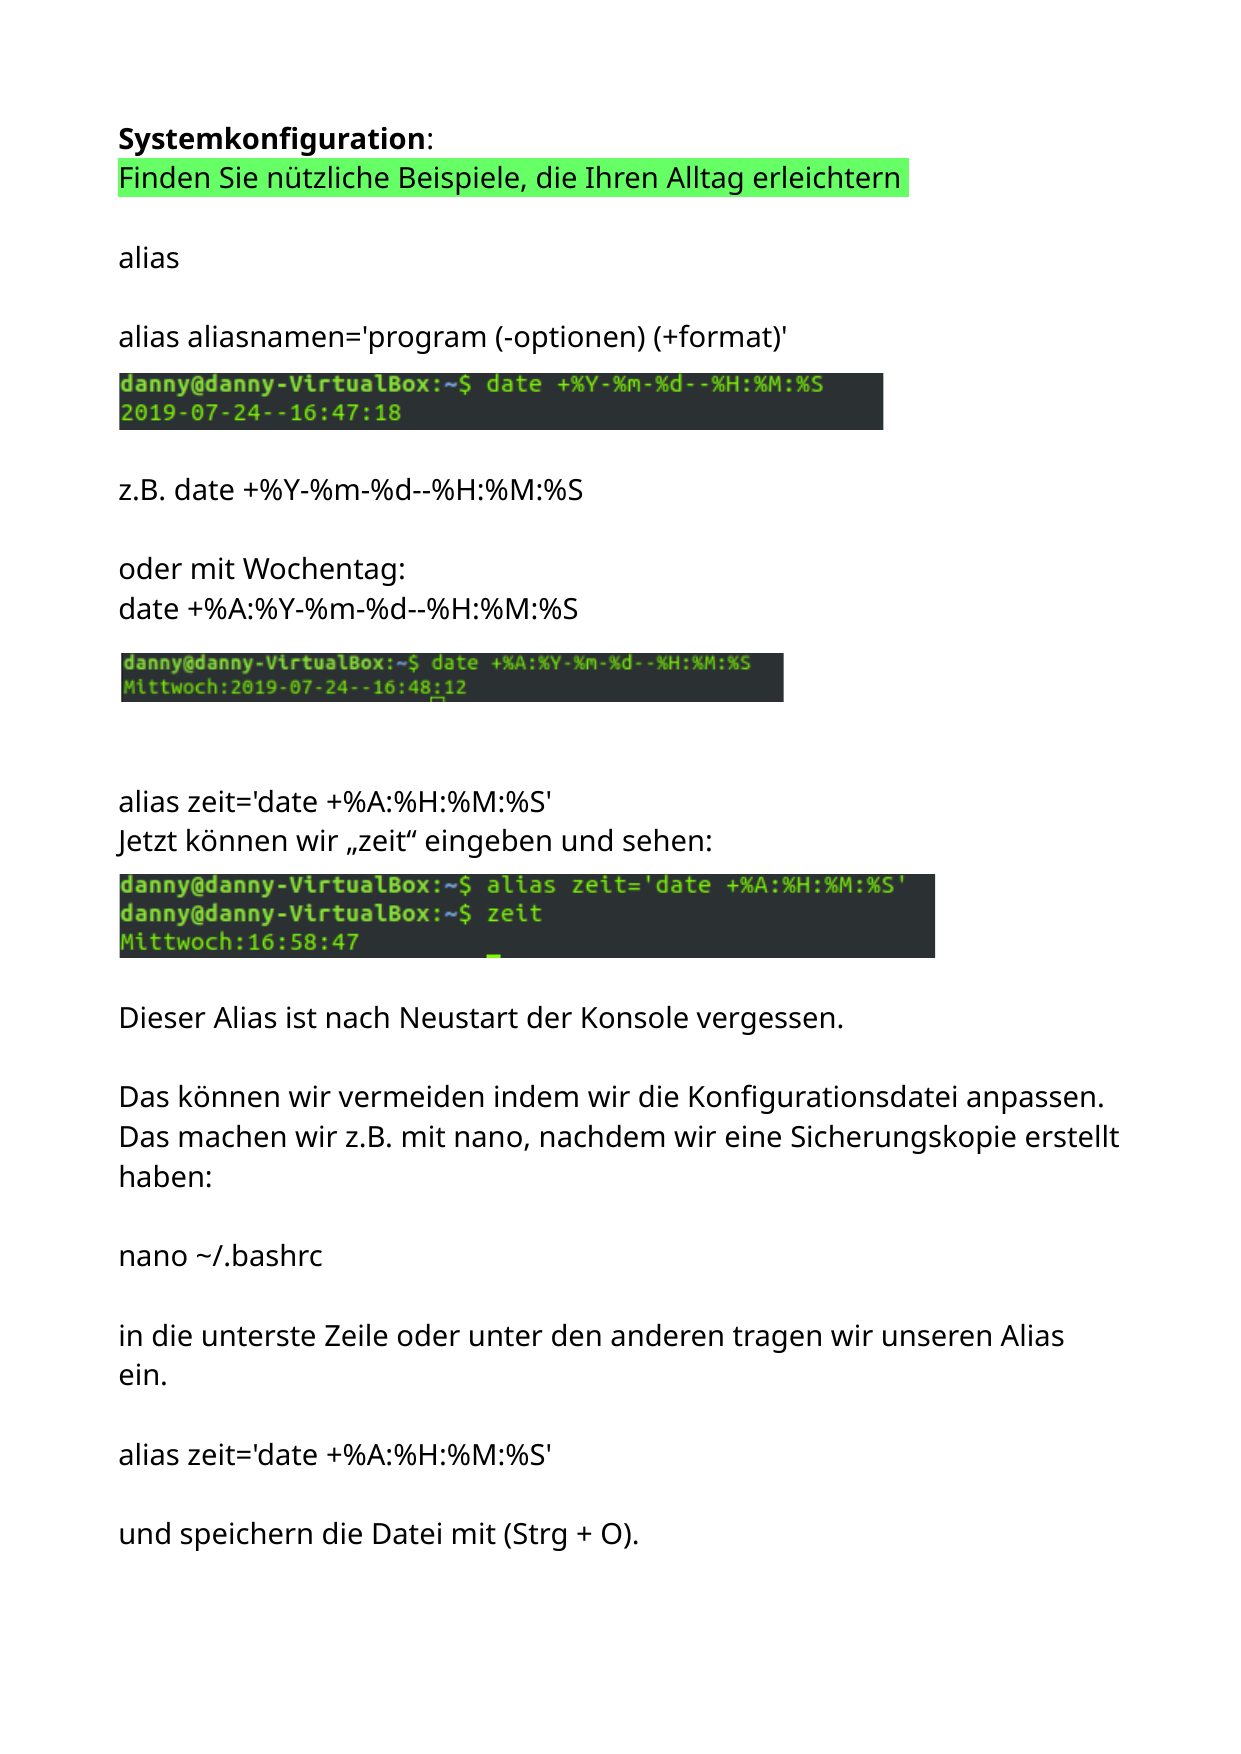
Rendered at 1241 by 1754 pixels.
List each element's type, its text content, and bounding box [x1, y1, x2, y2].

picture [119, 373, 884, 430]
text Systemkonfiguration: Finden Sie nützliche Beispiele, die Ihren Alltag erleichtern alias alias aliasnamen='program (-optionen) (+format)' z.B. date +%Y-%m-%d--%H:%M:%S oder mit Wochentag: date +%A:%Y-%m-%d--%H:%M:%S [118, 118, 1122, 628]
text alias zeit='date +%A:%H:%M:%S' Jetzt können wir „zeit“ eingeben und sehen: [118, 628, 1122, 860]
text in die unterste Zeile oder unter den anderen tragen wir unseren Alias ein. alias zeit='date +%A:%H:%M:%S' und speichern die Datei mit (Strg + O). [118, 1315, 1122, 1632]
picture [121, 653, 784, 702]
text Dieser Alias ist nach Neustart der Konsole vergessen. Das können wir vermeiden indem wir die Konfigurationsdatei anpassen. Das machen wir z.B. mit nano, nachdem wir eine Sicherungskopie erstellt haben: nano ~/.bashrc [118, 860, 1122, 1275]
picture [119, 874, 936, 958]
